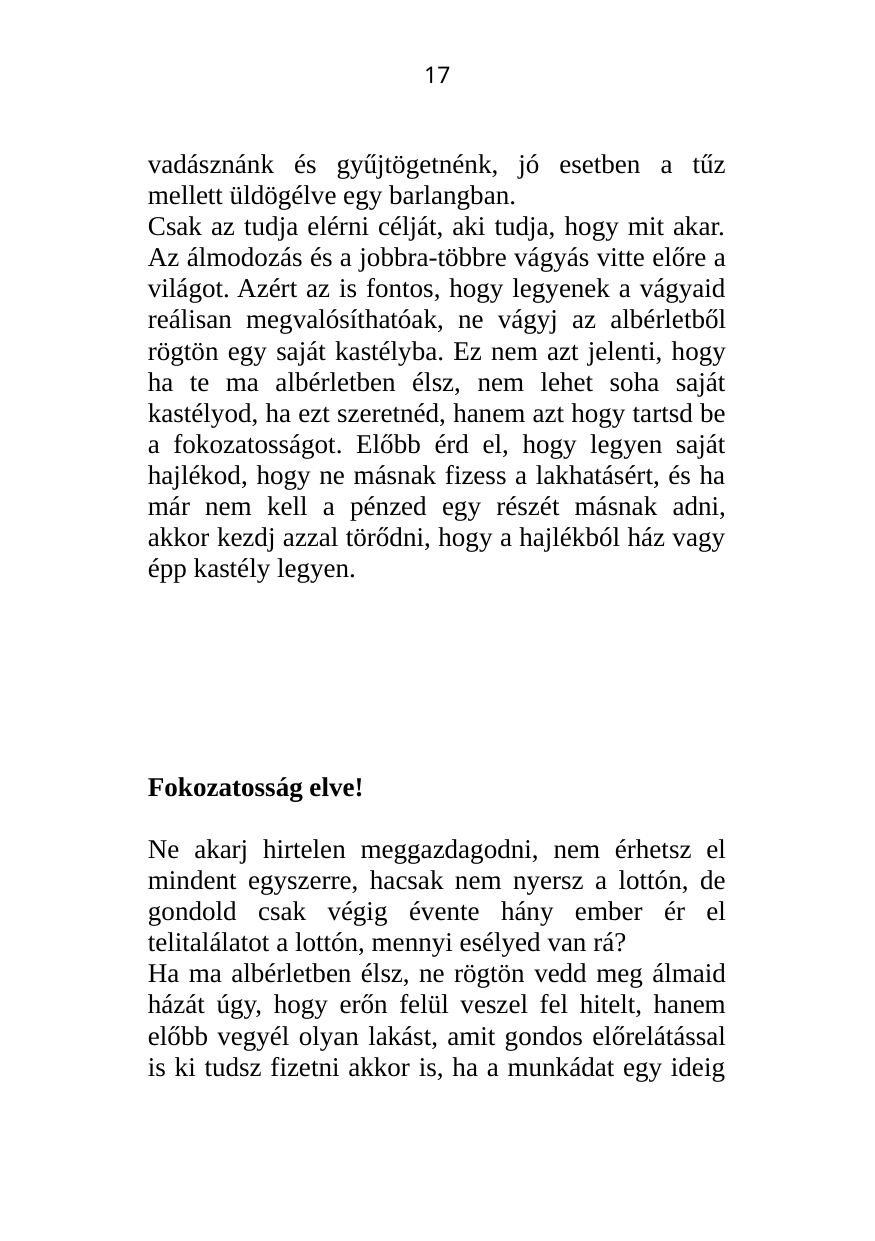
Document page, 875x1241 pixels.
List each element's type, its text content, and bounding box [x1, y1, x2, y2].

text Fokozatosság elve! [148, 771, 726, 802]
text Csak az tudja elérni célját, aki tudja, hogy mit akar. Az álmodozás és a jobbra-többre vágyás vitte előre a világot. Azért az is fontos, hogy legyenek a vágyaid reálisan megvalósíthatóak, ne vágyj az albérletből rögtön egy saját kastélyba. Ez nem azt jelenti, hogy ha te ma albérletben élsz, nem lehet soha saját kastélyod, ha ezt szeretnéd, hanem azt hogy tartsd be a fokozatosságot. Előbb érd el, hogy legyen saját hajlékod, hogy ne másnak fizess a lakhatásért, és ha már nem kell a pénzed egy részét másnak adni, akkor kezdj azzal törődni, hogy a hajlékból ház vagy épp kastély legyen. [148, 210, 726, 584]
text vadásznánk és gyűjtögetnénk, jó esetben a tűz mellett üldögélve egy barlangban. [148, 148, 726, 210]
text Ha ma albérletben élsz, ne rögtön vedd meg álmaid házát úgy, hogy erőn felül veszel fel hitelt, hanem előbb vegyél olyan lakást, amit gondos előrelátással is ki tudsz fizetni akkor is, ha a munkádat egy ideig [148, 957, 726, 1082]
text Ne akarj hirtelen meggazdagodni, nem érhetsz el mindent egyszerre, hacsak nem nyersz a lottón, de gondold csak végig évente hány ember ér el telitalálatot a lottón, mennyi esélyed van rá? [148, 833, 726, 957]
